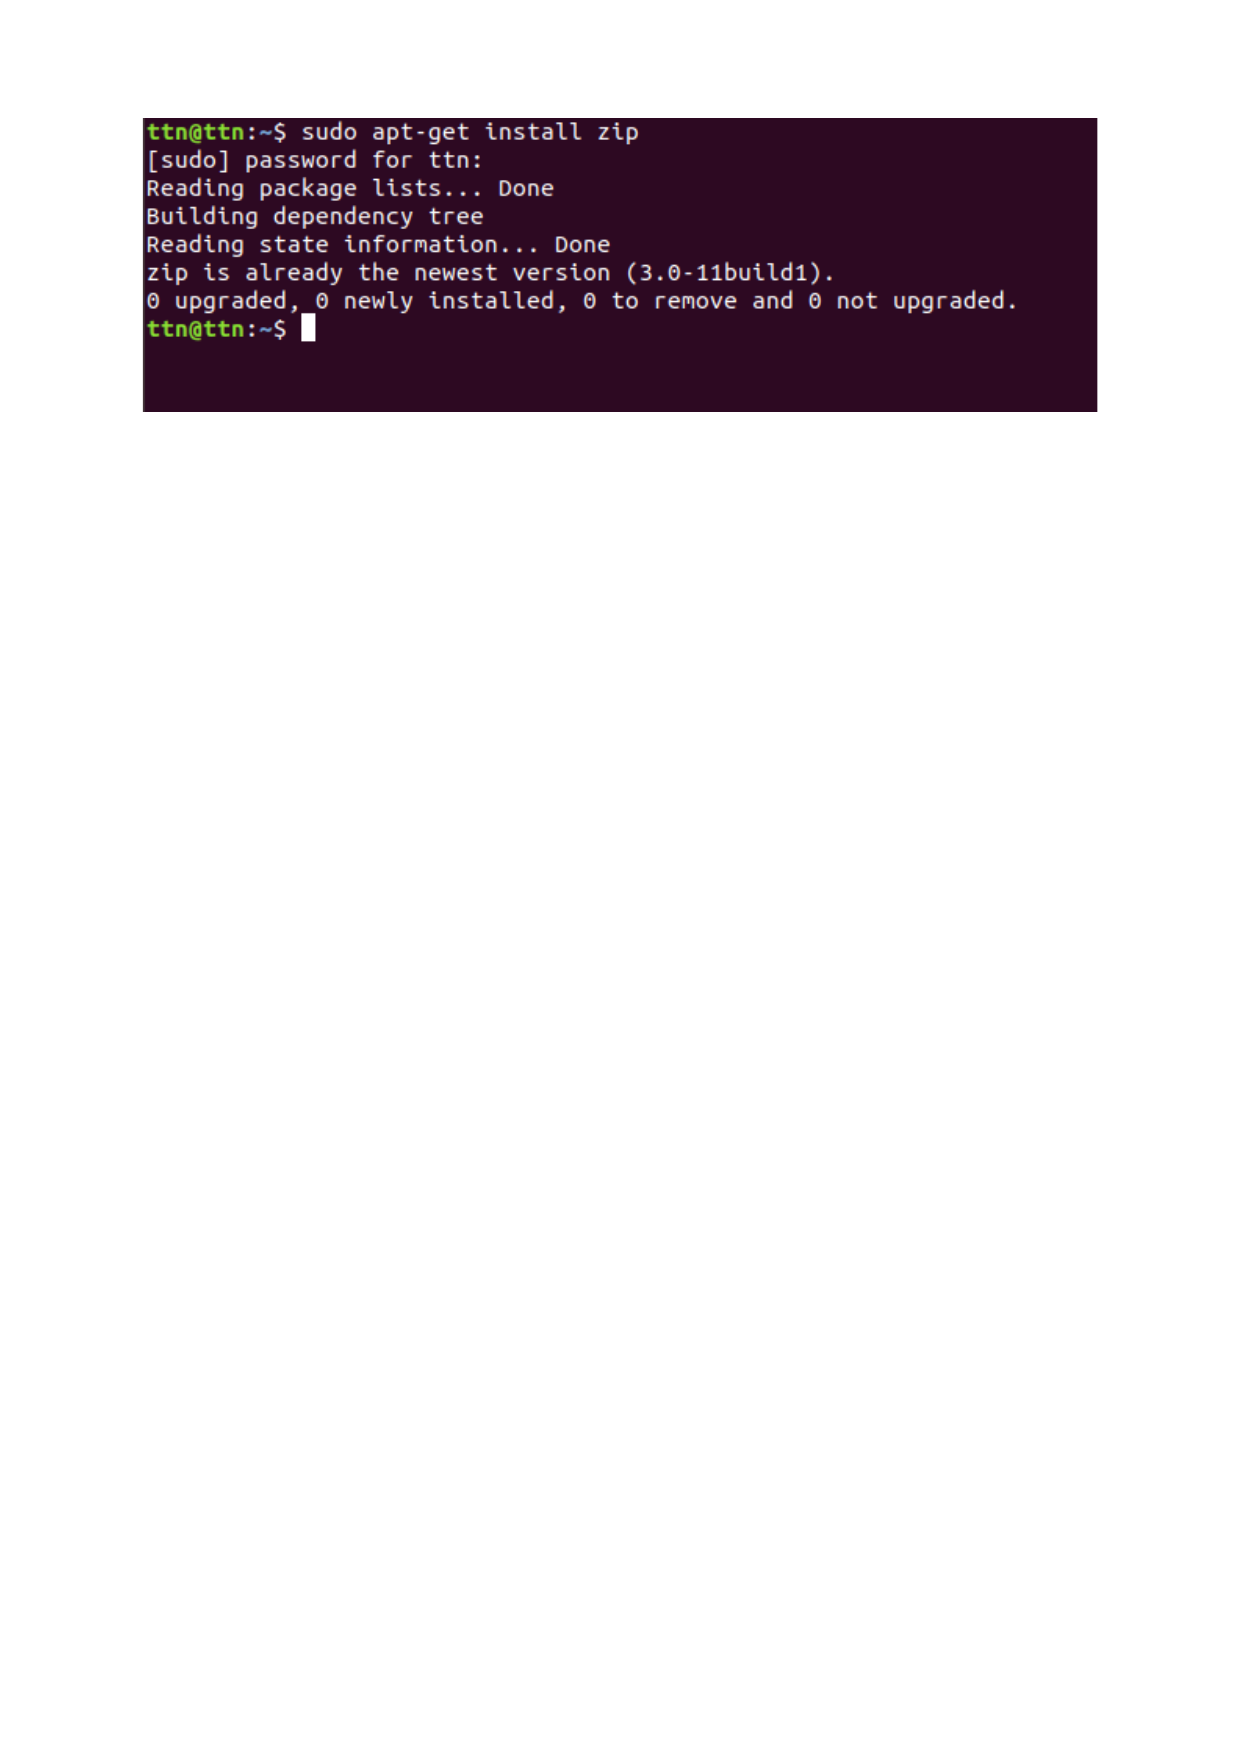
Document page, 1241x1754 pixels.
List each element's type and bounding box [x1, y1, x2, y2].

picture [142, 118, 1098, 412]
